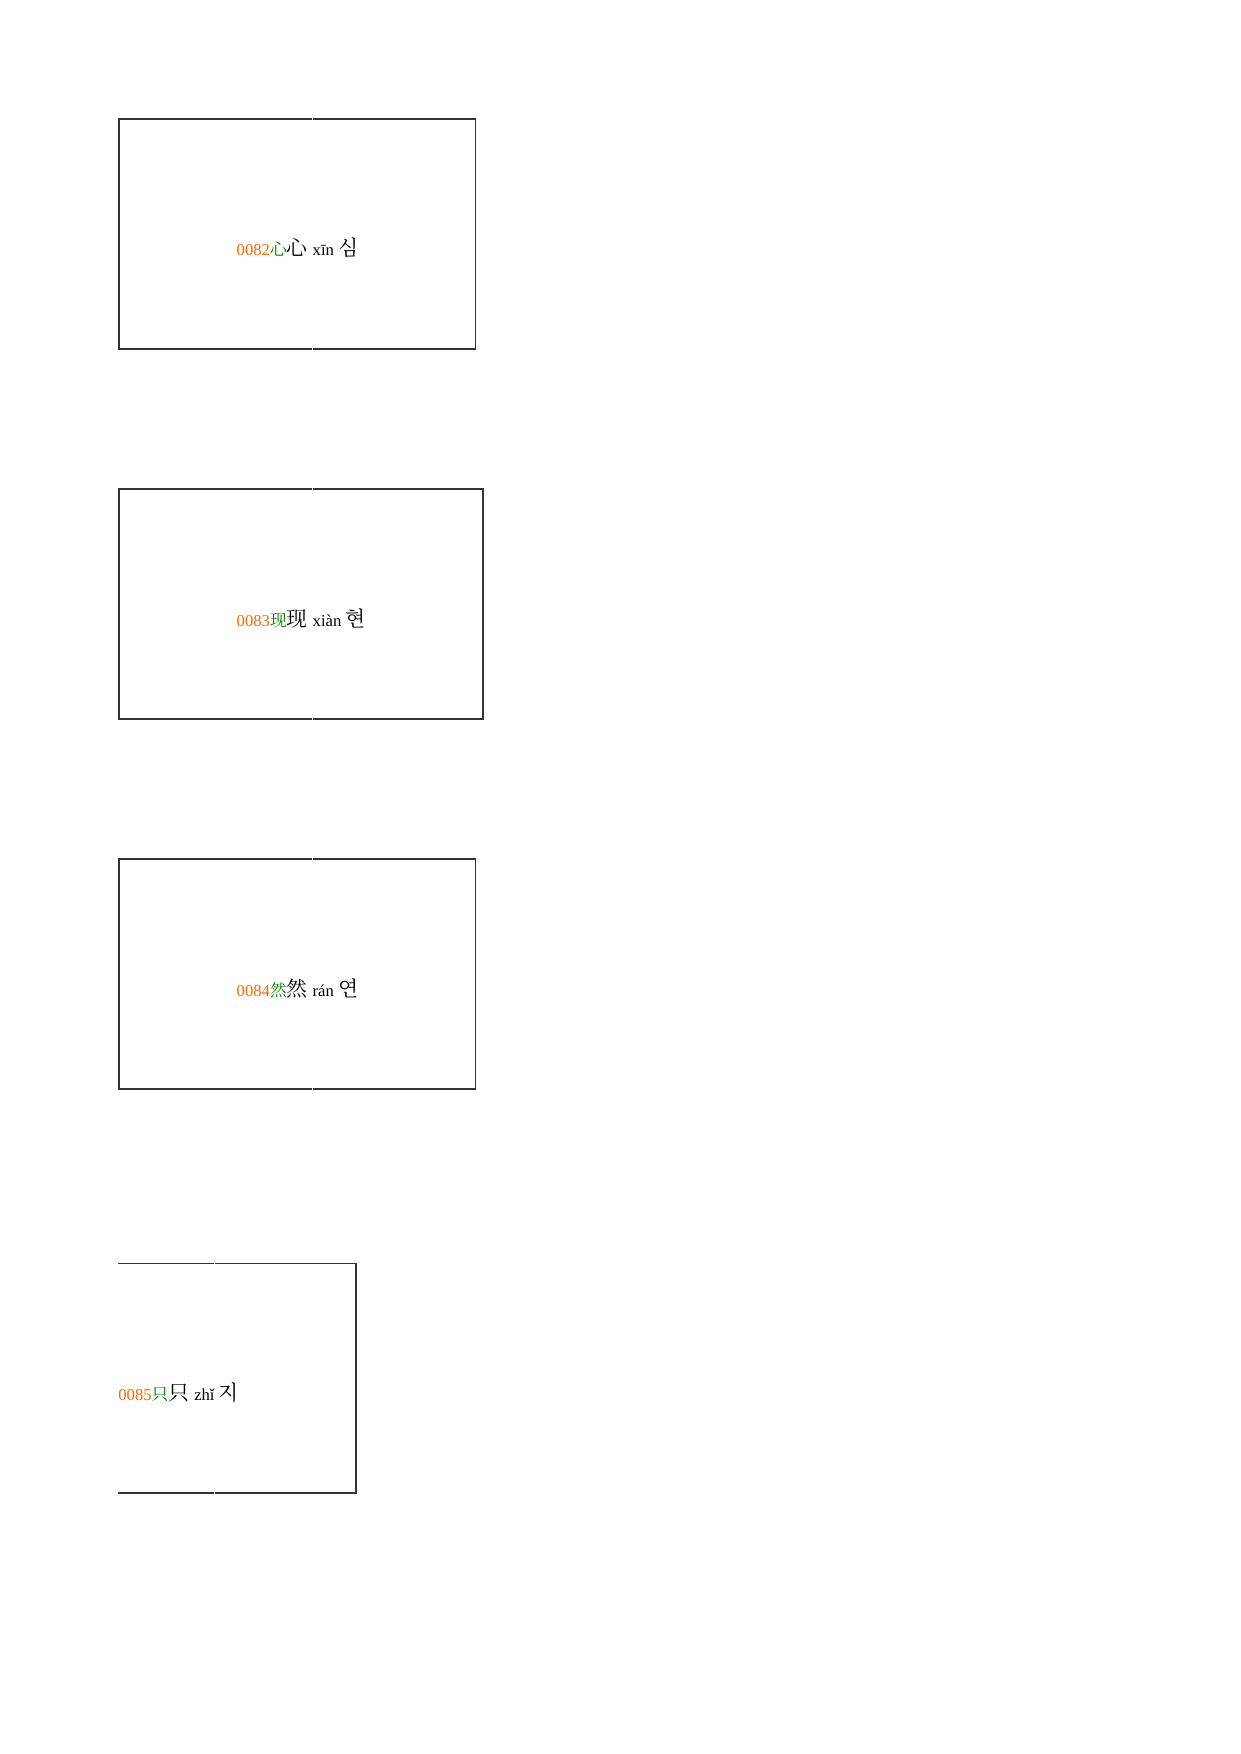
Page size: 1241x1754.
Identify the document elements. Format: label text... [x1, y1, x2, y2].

text 0082心心 xīn 심 [120, 119, 475, 349]
text 0084然然 rán 연 [120, 859, 475, 1089]
text [476, 858, 1122, 1090]
text 0083现现 xiàn 현 [120, 489, 482, 719]
text 0085只只 zhǐ 지 [118, 1264, 355, 1493]
text [357, 1262, 1122, 1494]
text [484, 488, 1122, 719]
text [476, 118, 1122, 349]
